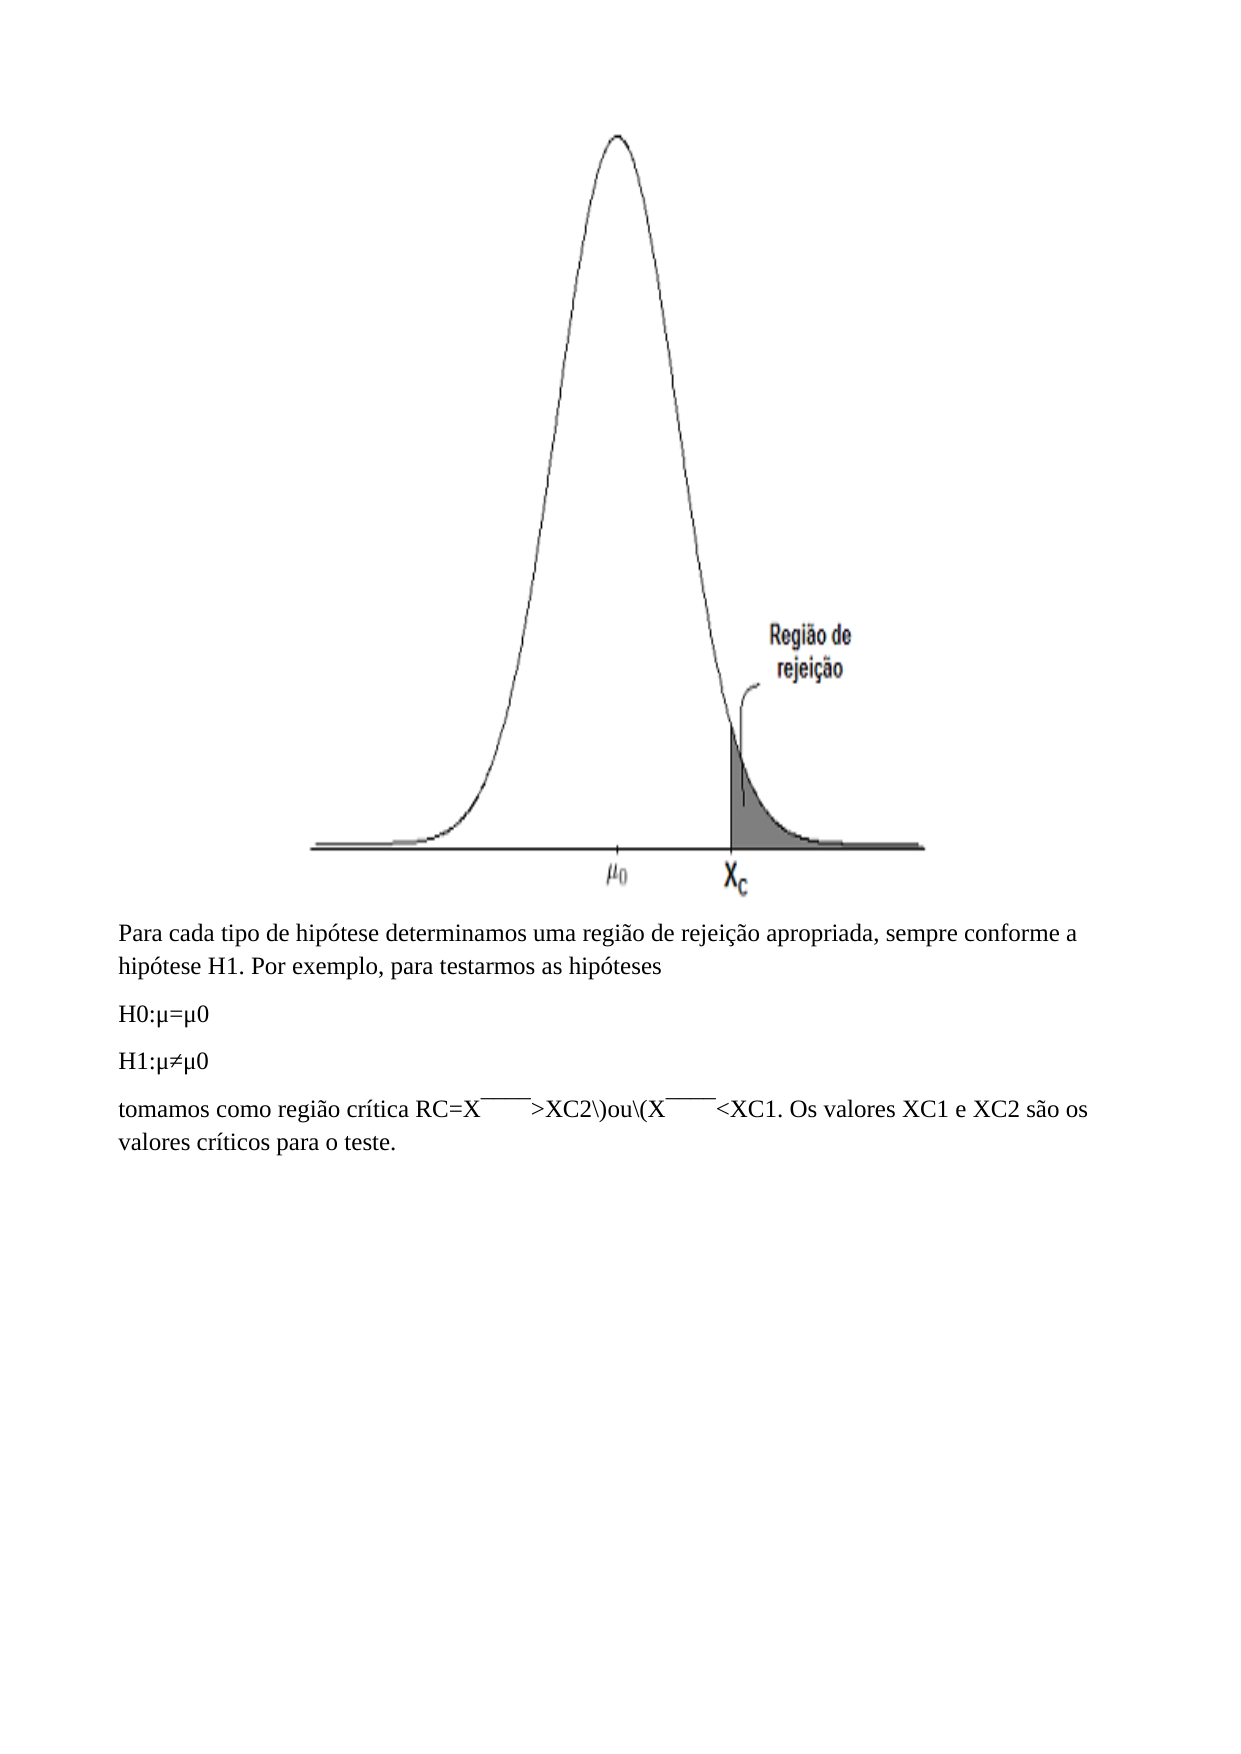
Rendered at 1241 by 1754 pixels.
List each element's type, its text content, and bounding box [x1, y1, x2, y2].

text H1:μ≠μ0 [118, 1046, 1122, 1075]
text tomamos como região crítica RC=X¯¯¯¯>XC2\)ou\(X¯¯¯¯<XC1. Os valores XC1 e XC2 são os valores críticos para o teste. [118, 1094, 1122, 1156]
text Para cada tipo de hipótese determinamos uma região de rejeição apropriada, sempre conforme a hipótese H1. Por exemplo, para testarmos as hipóteses [118, 918, 1122, 980]
text H0:μ=μ0 [118, 999, 1122, 1028]
picture [307, 118, 933, 900]
